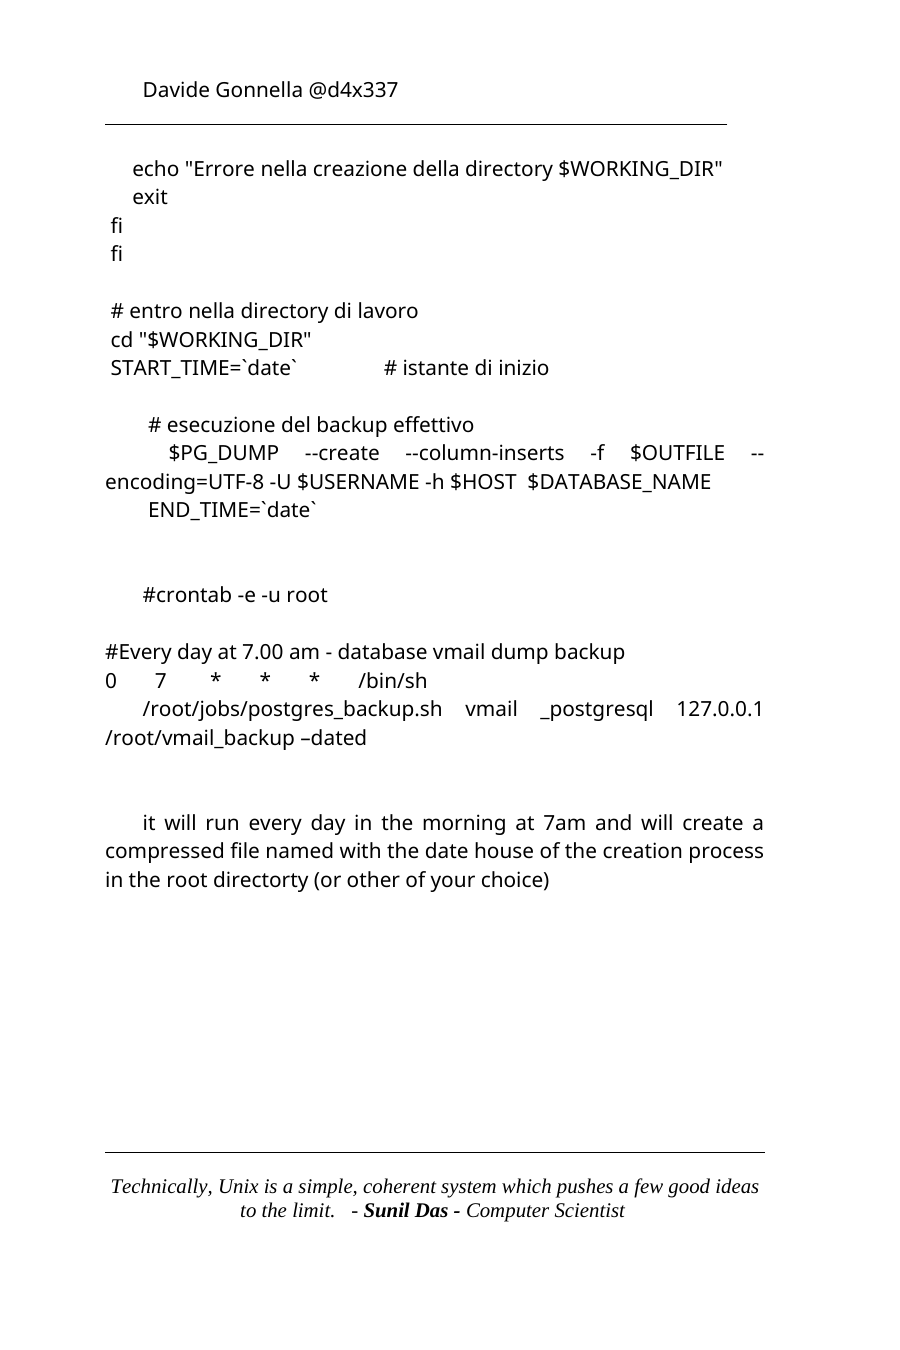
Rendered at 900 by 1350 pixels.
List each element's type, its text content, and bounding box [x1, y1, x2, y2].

text 0 7 * * * /bin/sh [105, 666, 765, 694]
text /root/jobs/postgres_backup.sh vmail _postgresql 127.0.0.1 /root/vmail_backup –dated [105, 694, 765, 751]
text cd "$WORKING_DIR" [105, 325, 765, 353]
text echo "Errore nella creazione della directory $WORKING_DIR" [105, 154, 765, 182]
text END_TIME=`date` [105, 495, 765, 524]
text it will run every day in the morning at 7am and will create a compressed file named with the date house of the creation process in the root directorty (or other of your choice) [105, 808, 765, 893]
text # esecuzione del backup effettivo [105, 410, 765, 438]
text #crontab -e -u root [105, 581, 765, 609]
text $PG_DUMP --create --column-inserts -f $OUTFILE --encoding=UTF-8 -U $USERNAME -h $HOST $DATABASE_NAME [105, 438, 765, 495]
text fi [105, 211, 765, 239]
text START_TIME=`date` # istante di inizio [105, 353, 765, 382]
text #Every day at 7.00 am - database vmail dump backup [105, 637, 765, 666]
text exit [105, 182, 765, 211]
text fi [105, 239, 765, 268]
text # entro nella directory di lavoro [105, 296, 765, 325]
